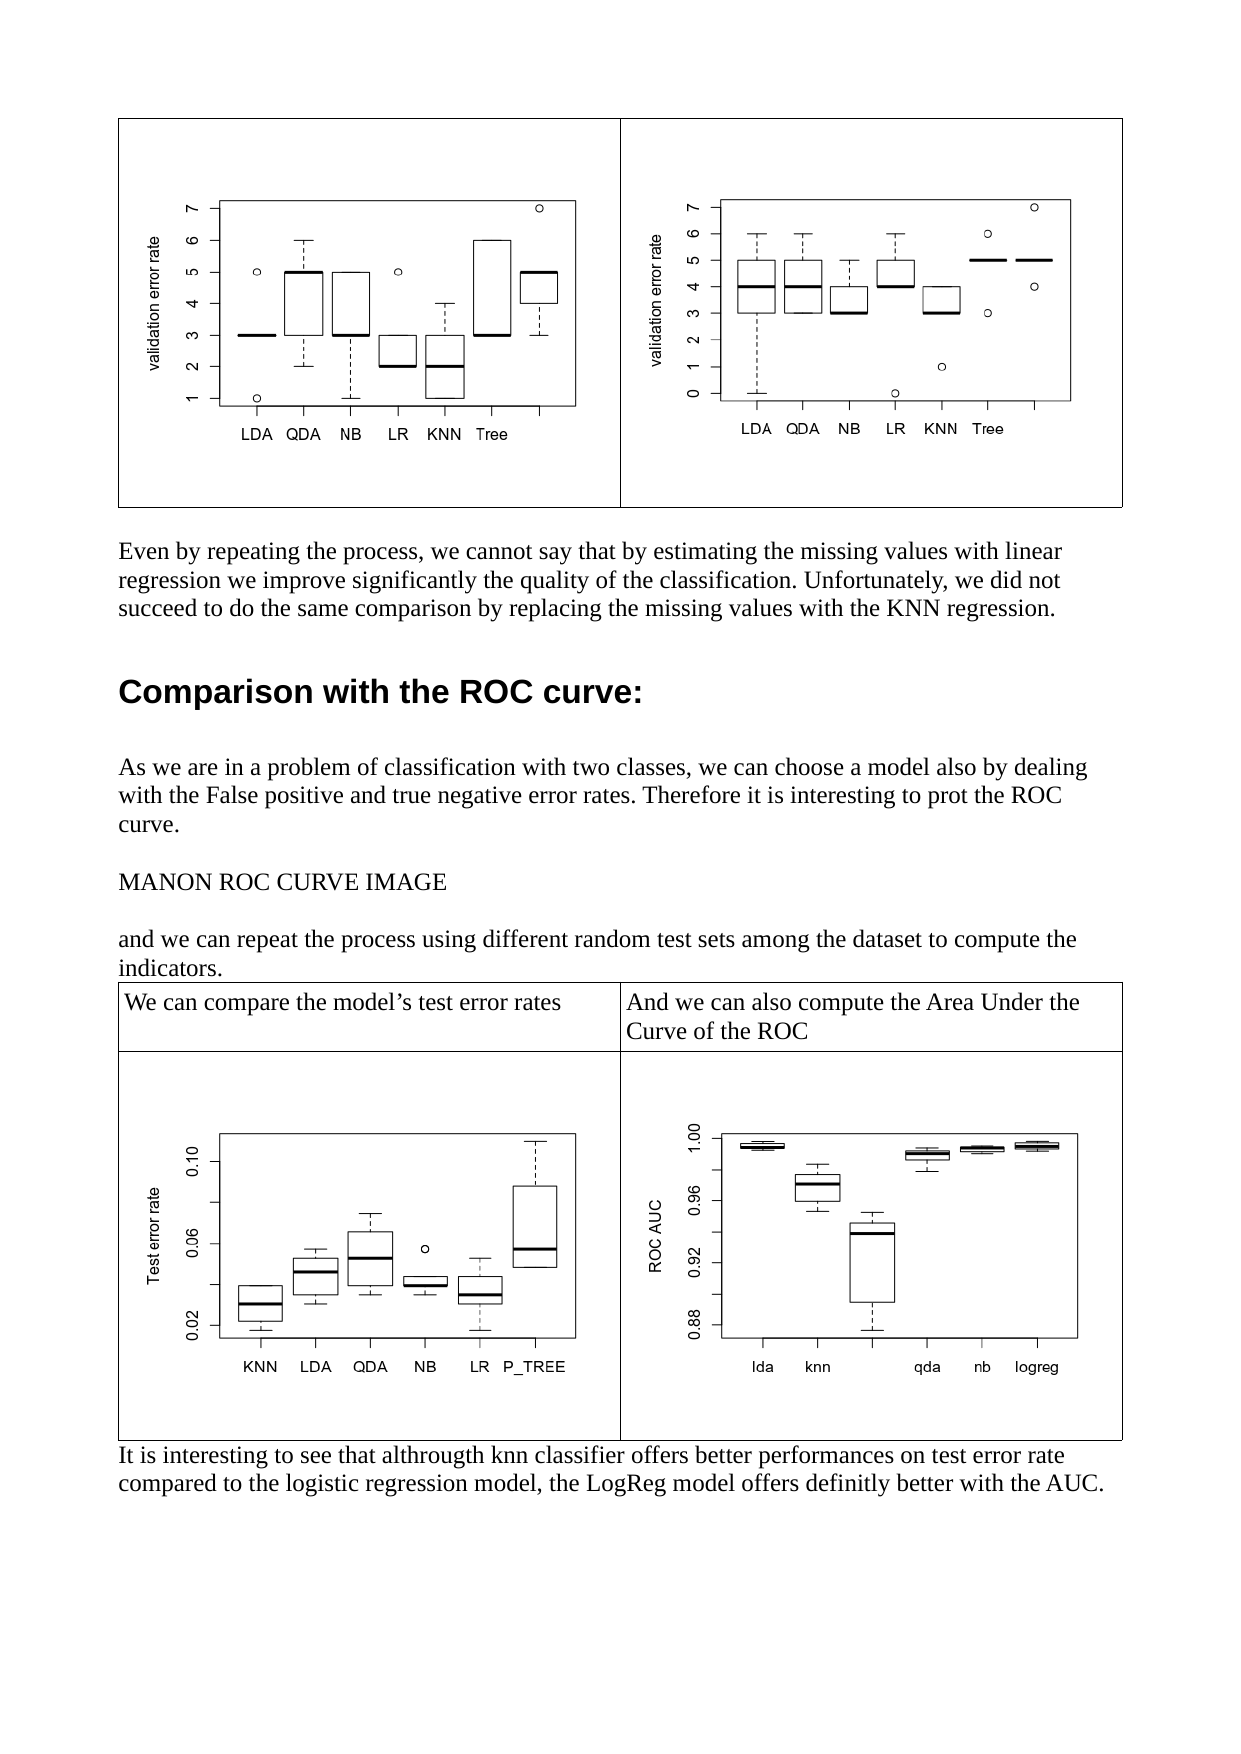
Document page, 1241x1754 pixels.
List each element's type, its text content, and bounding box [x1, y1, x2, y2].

picture [644, 123, 1109, 495]
subtitle Comparison with the ROC curve: [118, 672, 1122, 710]
text MANON ROC CURVE IMAGE [118, 867, 1122, 895]
table_header We can compare the model’s test error rates [119, 983, 620, 1051]
table_cell [621, 119, 1122, 507]
text It is interesting to see that althrougth knn classifier offers better performances on test error rate compared to the logistic regression model, the LogReg model offers definitly better with the AUC. [118, 1441, 1122, 1497]
text Even by repeating the process, we cannot say that by estimating the missing values with linear regression we improve significantly the quality of the classification. Unfortunately, we did not succeed to do the same comparison by replacing the missing values with the KNN regression. [118, 536, 1122, 622]
picture [644, 1056, 1117, 1434]
picture [142, 123, 615, 502]
text and we can repeat the process using different random test sets among the dataset to compute the indicators. [118, 924, 1122, 982]
picture [142, 1056, 615, 1434]
table_cell [119, 1052, 620, 1440]
table_cell [119, 119, 620, 507]
table_header And we can also compute the Area Under the Curve of the ROC [621, 983, 1122, 1051]
text As we are in a problem of classification with two classes, we can choose a model also by dealing with the False positive and true negative error rates. Therefore it is interesting to prot the ROC curve. [118, 752, 1122, 838]
table_cell [621, 1052, 1122, 1440]
